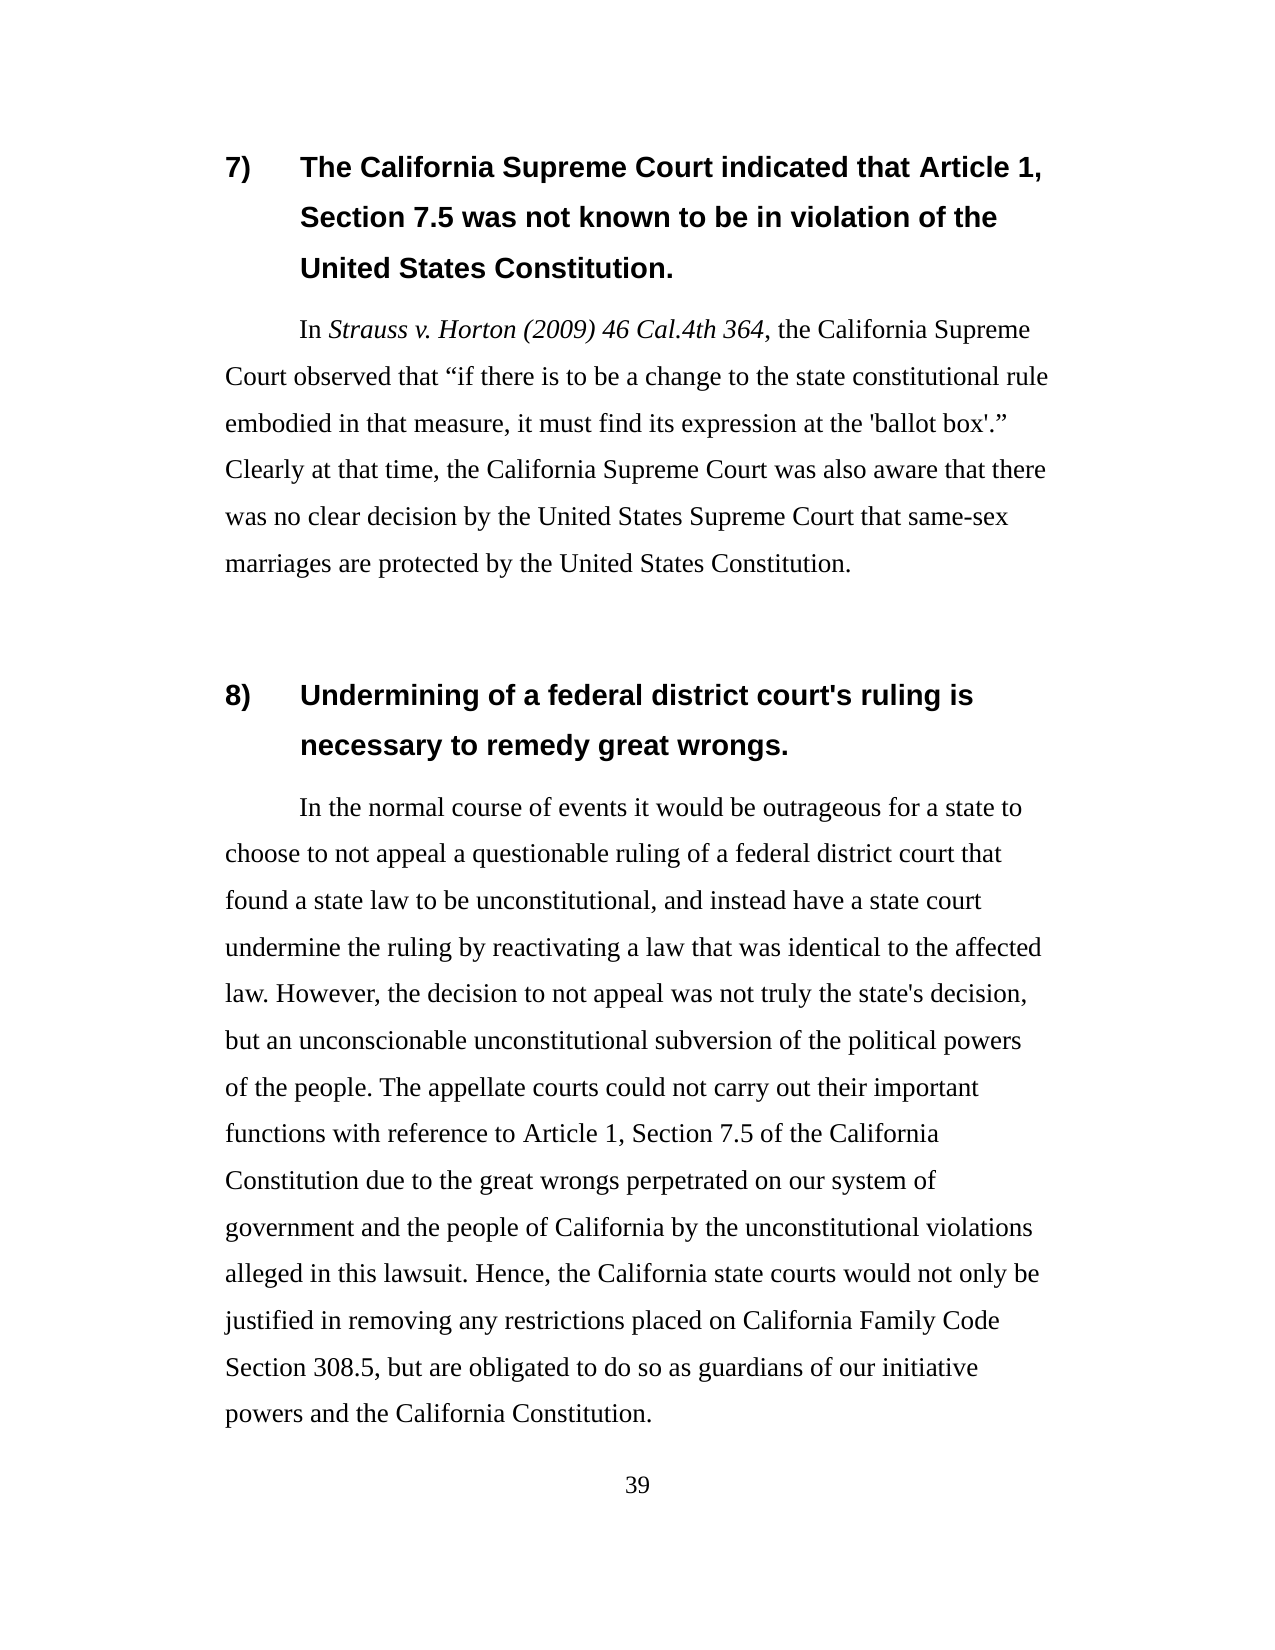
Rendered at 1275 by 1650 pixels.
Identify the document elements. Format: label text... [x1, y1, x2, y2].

subtitle Undermining of a federal district court's ruling is necessary to remedy great wrongs. [225, 678, 1050, 761]
text In Strauss v. Horton (2009) 46 Cal.4th 364, the California Supreme Court observed that “if there is to be a change to the state constitutional rule embodied in that measure, it must find its expression at the 'ballot box'.” Clearly at that time, the California Supreme Court was also aware that there was no clear decision by the United States Supreme Court that same-sex marriages are protected by the United States Constitution. [225, 313, 1050, 578]
subtitle The California Supreme Court indicated that Article 1, Section 7.5 was not known to be in violation of the United States Constitution. [225, 150, 1050, 284]
text In the normal course of events it would be outrageous for a state to choose to not appeal a questionable ruling of a federal district court that found a state law to be unconstitutional, and instead have a state court undermine the ruling by reactivating a law that was identical to the affected law. However, the decision to not appeal was not truly the state's decision, but an unconscionable unconstitutional subversion of the political powers of the people. The appellate courts could not carry out their important functions with reference to Article 1, Section 7.5 of the California Constitution due to the great wrongs perpetrated on our system of government and the people of California by the unconstitutional violations alleged in this lawsuit. Hence, the California state courts would not only be justified in removing any restrictions placed on California Family Code Section 308.5, but are obligated to do so as guardians of our initiative powers and the California Constitution. [225, 791, 1050, 1428]
